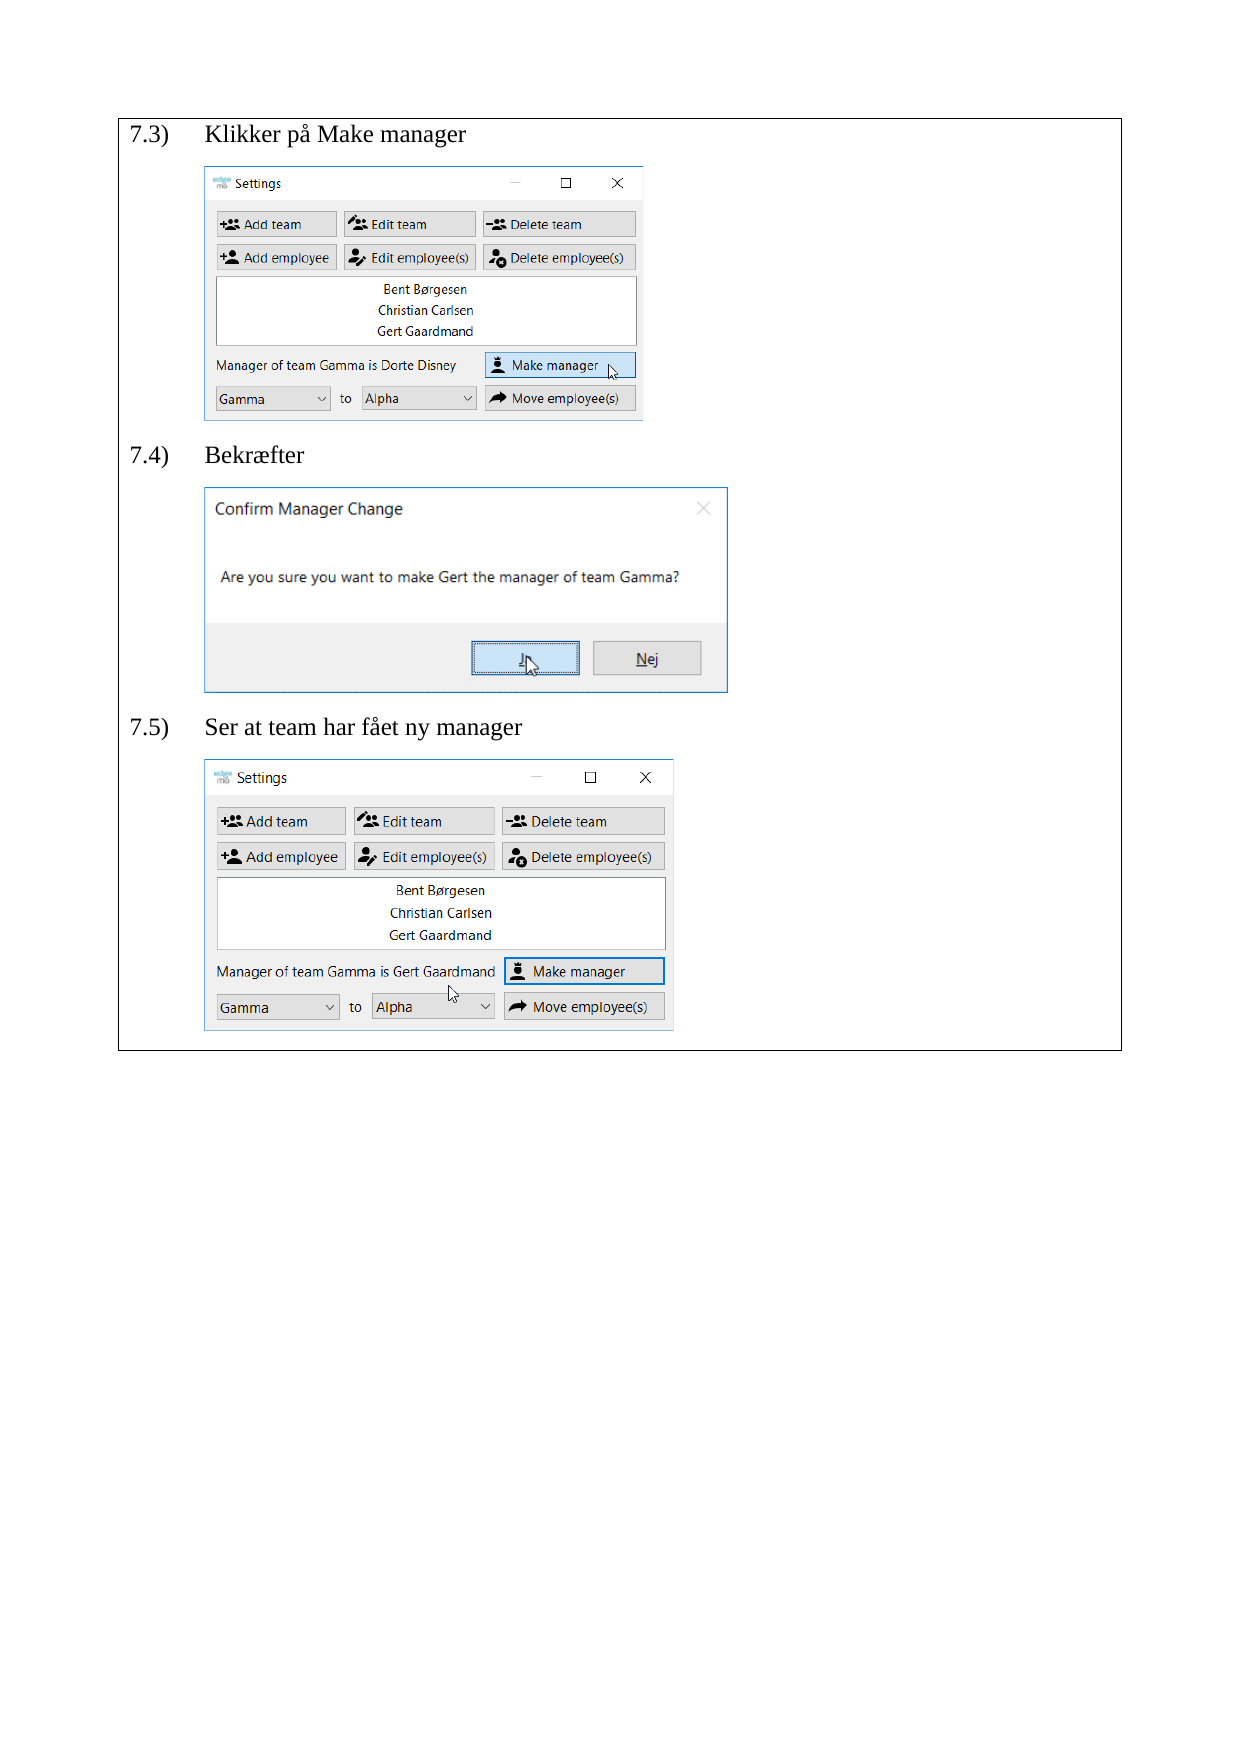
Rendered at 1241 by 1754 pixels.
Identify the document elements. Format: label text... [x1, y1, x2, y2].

table_cell Fortsat fra Use Case 4.2 Vælger team (Gamma) Klikker på medarbejder, der skal være ny team manager Klikker på Make manager Bekræfter Ser at team har fået ny manager [119, 119, 1121, 1050]
